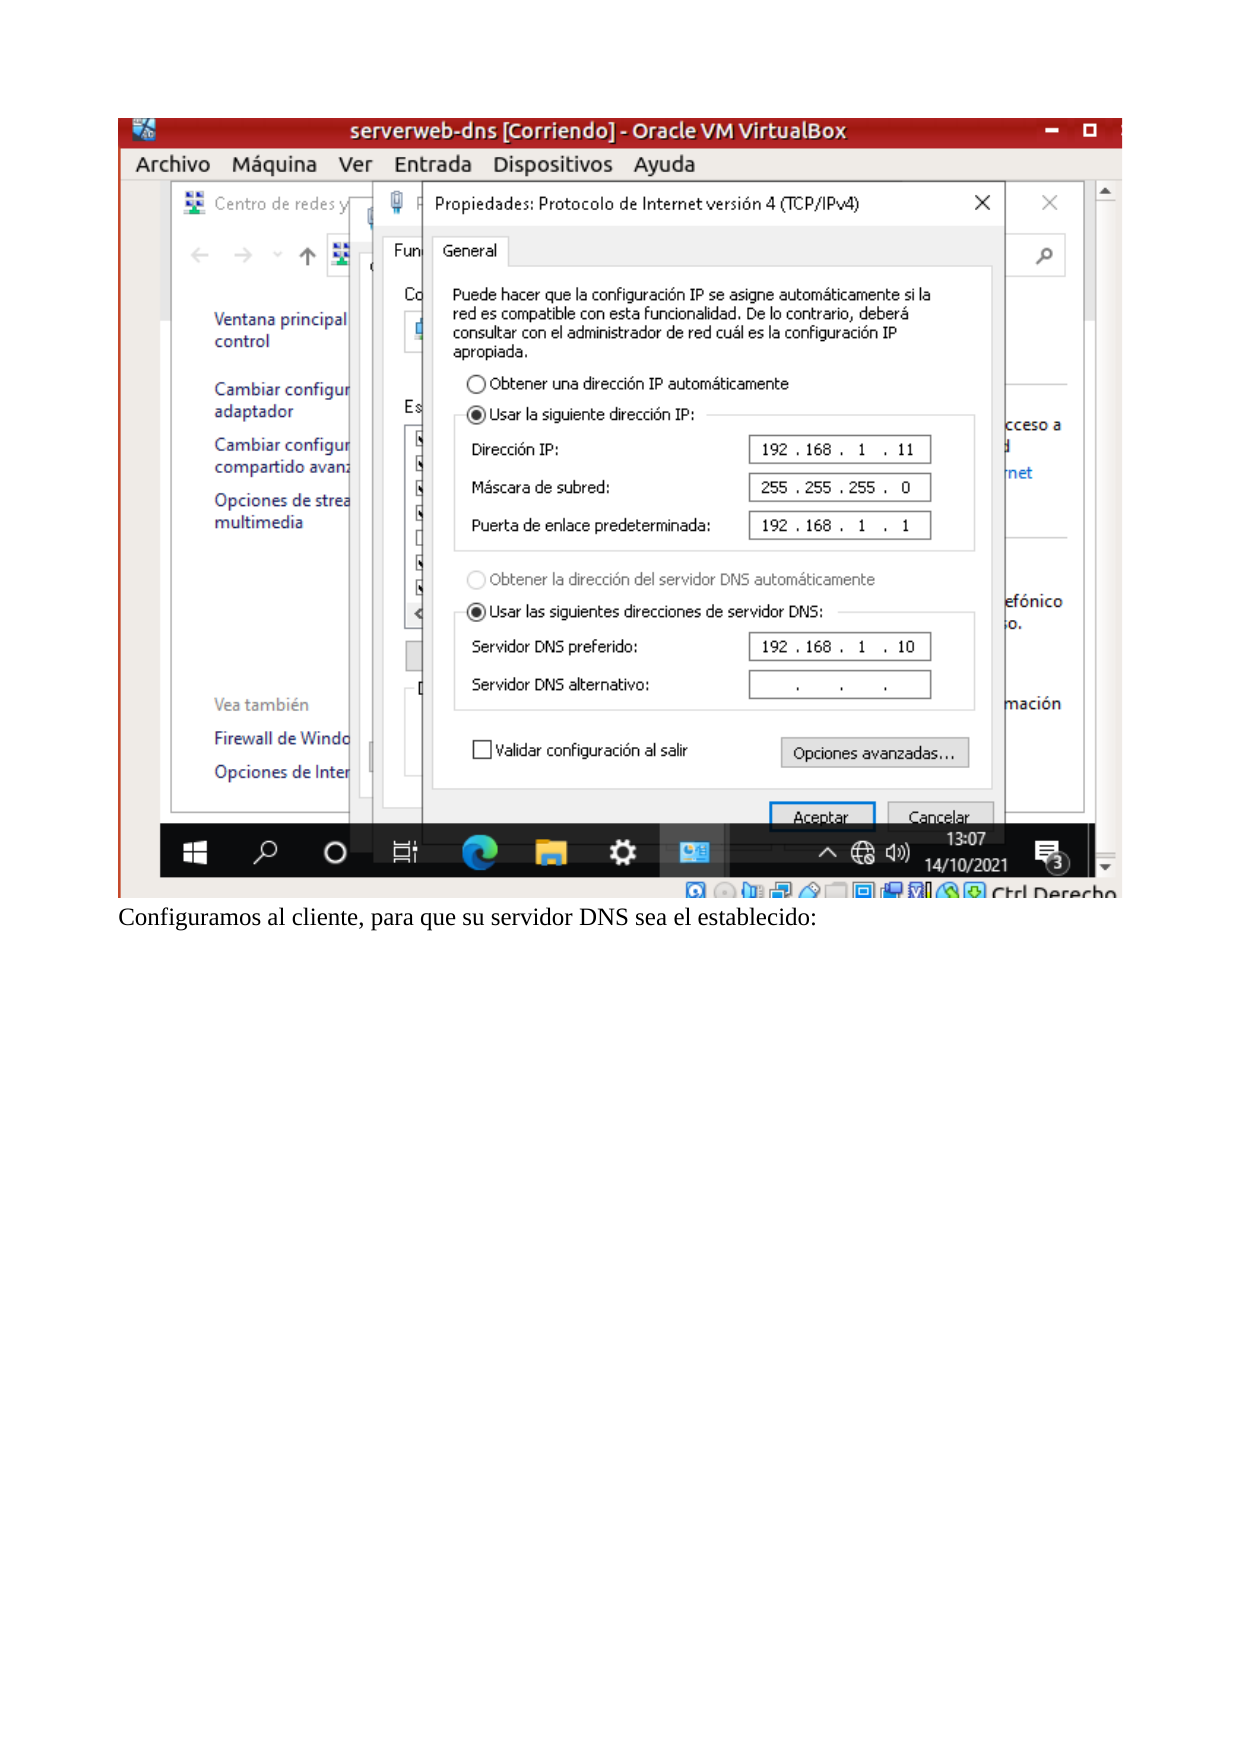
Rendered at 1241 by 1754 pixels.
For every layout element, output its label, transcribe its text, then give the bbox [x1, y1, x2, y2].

picture [118, 118, 1123, 898]
text Configuramos al cliente, para que su servidor DNS sea el establecido: [118, 898, 1122, 930]
